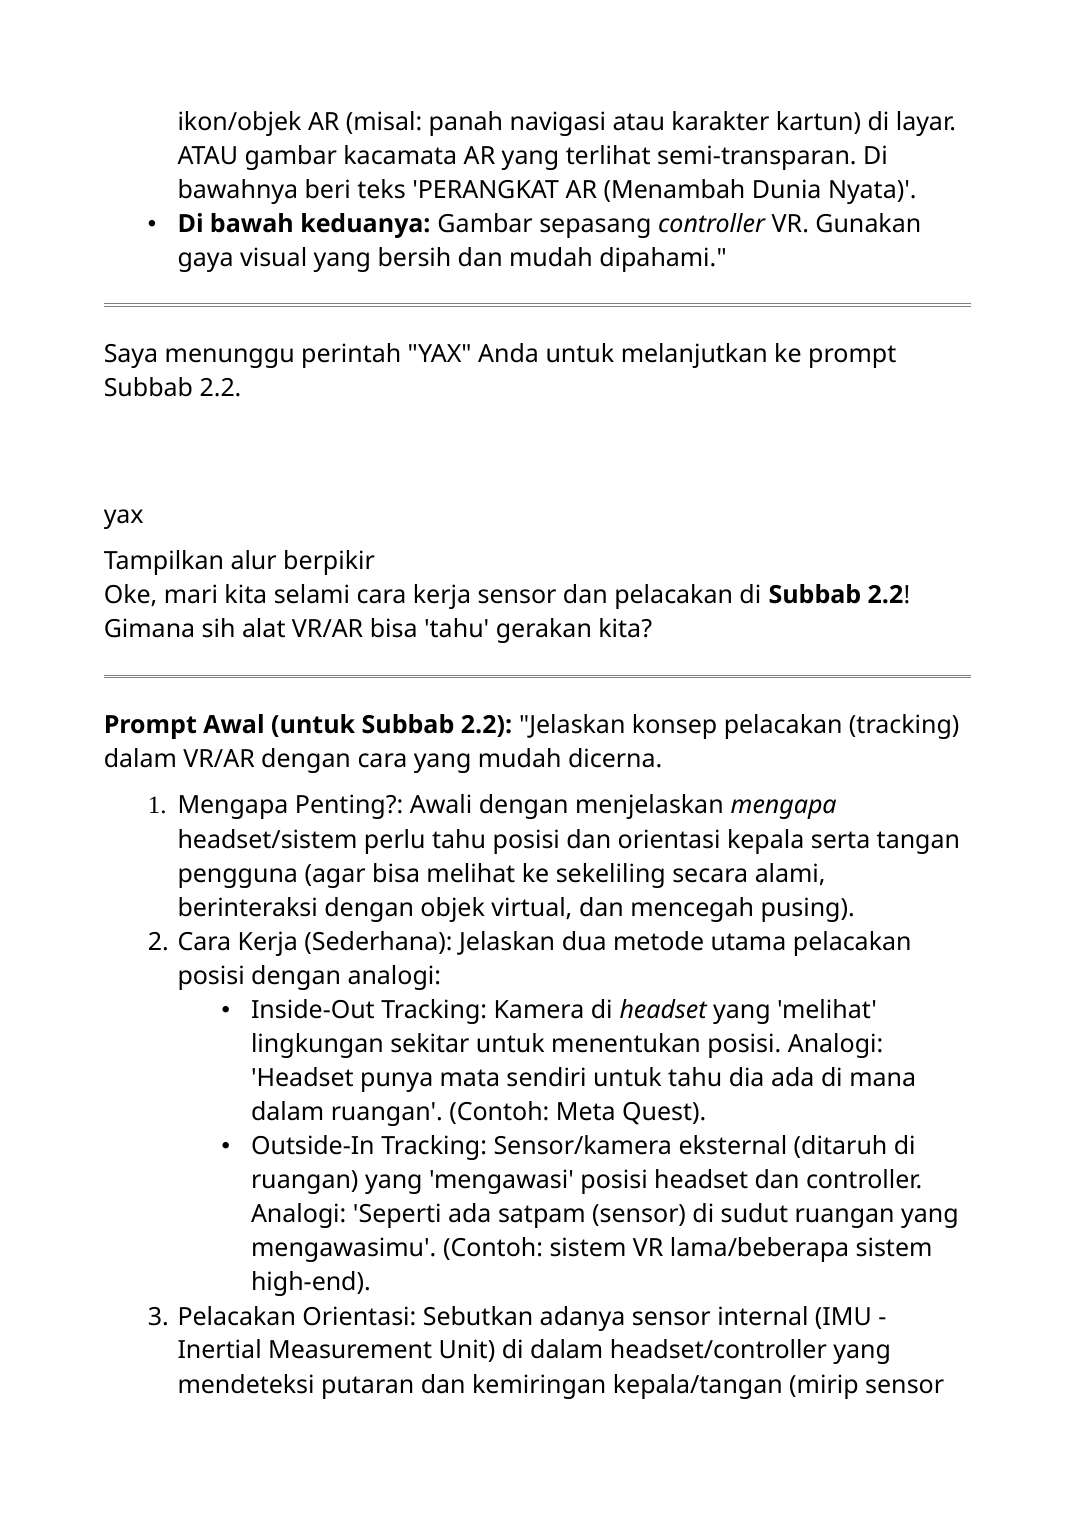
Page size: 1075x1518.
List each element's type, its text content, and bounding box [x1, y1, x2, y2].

list Cara Kerja (Sederhana): Jelaskan dua metode utama pelacakan posisi dengan analogi: [148, 923, 971, 992]
list Mengapa Penting?: Awali dengan menjelaskan mengapa headset/sistem perlu tahu posisi dan orientasi kepala serta tangan pengguna (agar bisa melihat ke sekeliling secara alami, berinteraksi dengan objek virtual, dan mencegah pusing). [148, 787, 971, 923]
list Inside-Out Tracking: Kamera di headset yang 'melihat' lingkungan sekitar untuk menentukan posisi. Analogi: 'Headset punya mata sendiri untuk tahu dia ada di mana dalam ruangan'. (Contoh: Meta Quest). [221, 992, 971, 1128]
list Outside-In Tracking: Sensor/kamera eksternal (ditaruh di ruangan) yang 'mengawasi' posisi headset dan controller. Analogi: 'Seperti ada satpam (sensor) di sudut ruangan yang mengawasimu'. (Contoh: sistem VR lama/beberapa sistem high-end). [221, 1128, 971, 1298]
list Pelacakan Orientasi: Sebutkan adanya sensor internal (IMU - Inertial Measurement Unit) di dalam headset/controller yang mendeteksi putaran dan kemiringan kepala/tangan (mirip sensor [148, 1298, 971, 1400]
text Tampilkan alur berpikir [103, 543, 971, 577]
list Di bawah keduanya: Gambar sepasang controller VR. Gunakan gaya visual yang bersih dan mudah dipahami." [148, 206, 971, 274]
text yax [103, 496, 971, 531]
list ikon/objek AR (misal: panah navigasi atau karakter kartun) di layar. ATAU gambar kacamata AR yang terlihat semi-transparan. Di bawahnya beri teks 'PERANGKAT AR (Menambah Dunia Nyata)'. [148, 103, 971, 206]
text Prompt Awal (untuk Subbab 2.2): "Jelaskan konsep pelacakan (tracking) dalam VR/AR dengan cara yang mudah dicerna. [103, 707, 971, 775]
text Oke, mari kita selami cara kerja sensor dan pelacakan di Subbab 2.2! Gimana sih alat VR/AR bisa 'tahu' gerakan kita? [103, 577, 971, 645]
text Saya menunggu perintah "YAX" Anda untuk melanjutkan ke prompt Subbab 2.2. [103, 335, 971, 403]
